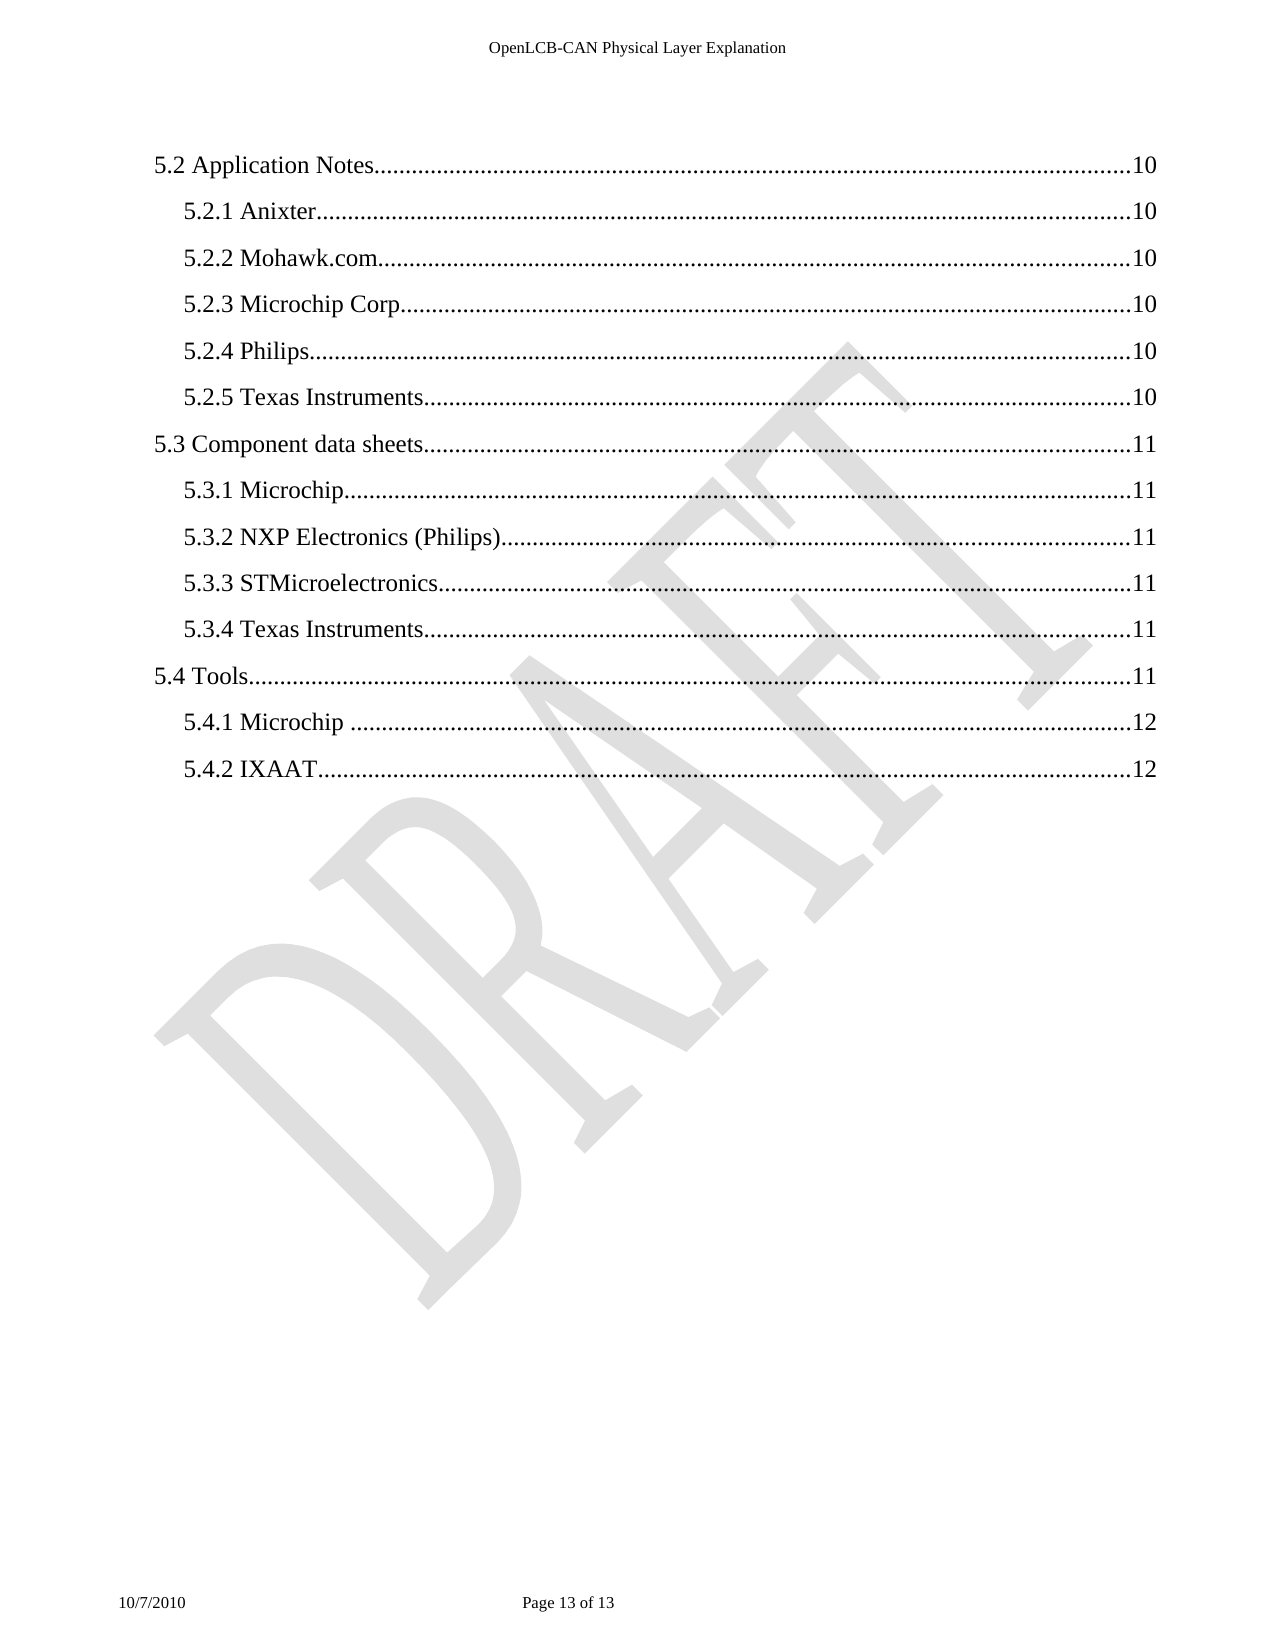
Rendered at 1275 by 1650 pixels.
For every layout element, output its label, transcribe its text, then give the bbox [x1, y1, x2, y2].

text 5.4.1 Microchip 12 [550, 707, 595, 736]
text 5.3.4 Texas Instruments 11 [819, 614, 1004, 643]
text 5.2.5 Texas Instruments 10 [177, 382, 806, 411]
text 5.4.1 Microchip 12 [810, 707, 1157, 736]
text 5.4.1 Microchip 12 [177, 707, 550, 736]
text 5.3.3 STMicroelectronics 11 [177, 568, 657, 597]
text 5.3.4 Texas Instruments 11 [1018, 614, 1157, 643]
text 5.3.4 Texas Instruments 11 [177, 614, 703, 643]
text 5.3 Component data sheets 11 [770, 432, 818, 457]
text 5.4.2 IXAAT 12 [583, 754, 663, 783]
text 5.4.2 IXAAT 12 [677, 754, 843, 783]
text 5.2.3 Microchip Corp 10 [177, 289, 1157, 318]
text 5.3.3 STMicroelectronics 11 [972, 568, 1157, 597]
text 5.2.1 Anixter 10 [177, 196, 1157, 225]
text 5.4 Tools 11 [148, 661, 522, 690]
text 5.2.5 Texas Instruments 10 [890, 382, 1157, 411]
text 5.2 Application Notes 10 [148, 150, 1157, 179]
text 5.2.2 Mohawk.com 10 [177, 243, 1157, 272]
text 5.3 Component data sheets 11 [833, 429, 1157, 457]
text 5.3.4 Texas Instruments 11 [717, 614, 818, 643]
text 5.3.1 Microchip 11 [879, 475, 1157, 504]
text 5.2.5 Texas Instruments 10 [816, 382, 902, 411]
text 5.4.1 Microchip 12 [608, 707, 796, 736]
text 5.4 Tools 11 [803, 661, 1033, 690]
text 5.3 Component data sheets 11 [148, 429, 759, 457]
text 5.3.2 NXP Electronics (Philips) 11 [759, 522, 911, 550]
text 5.4.2 IXAAT 12 [177, 754, 583, 783]
text 5.3.2 NXP Electronics (Philips) 11 [926, 522, 1157, 550]
text 5.4.2 IXAAT 12 [857, 754, 1157, 783]
text 5.3.1 Microchip 11 [757, 475, 865, 504]
text 5.3.2 NXP Electronics (Philips) 11 [677, 522, 771, 550]
text 5.4 Tools 11 [1050, 661, 1157, 690]
text 5.2.4 Philips 10 [177, 336, 1157, 364]
text 5.4 Tools 11 [764, 661, 792, 675]
text 5.3.2 NXP Electronics (Philips) 11 [177, 522, 666, 550]
text 5.3.3 STMicroelectronics 11 [671, 568, 958, 597]
text 5.3.1 Microchip 11 [177, 475, 762, 504]
text 5.4 Tools 11 [540, 661, 750, 690]
